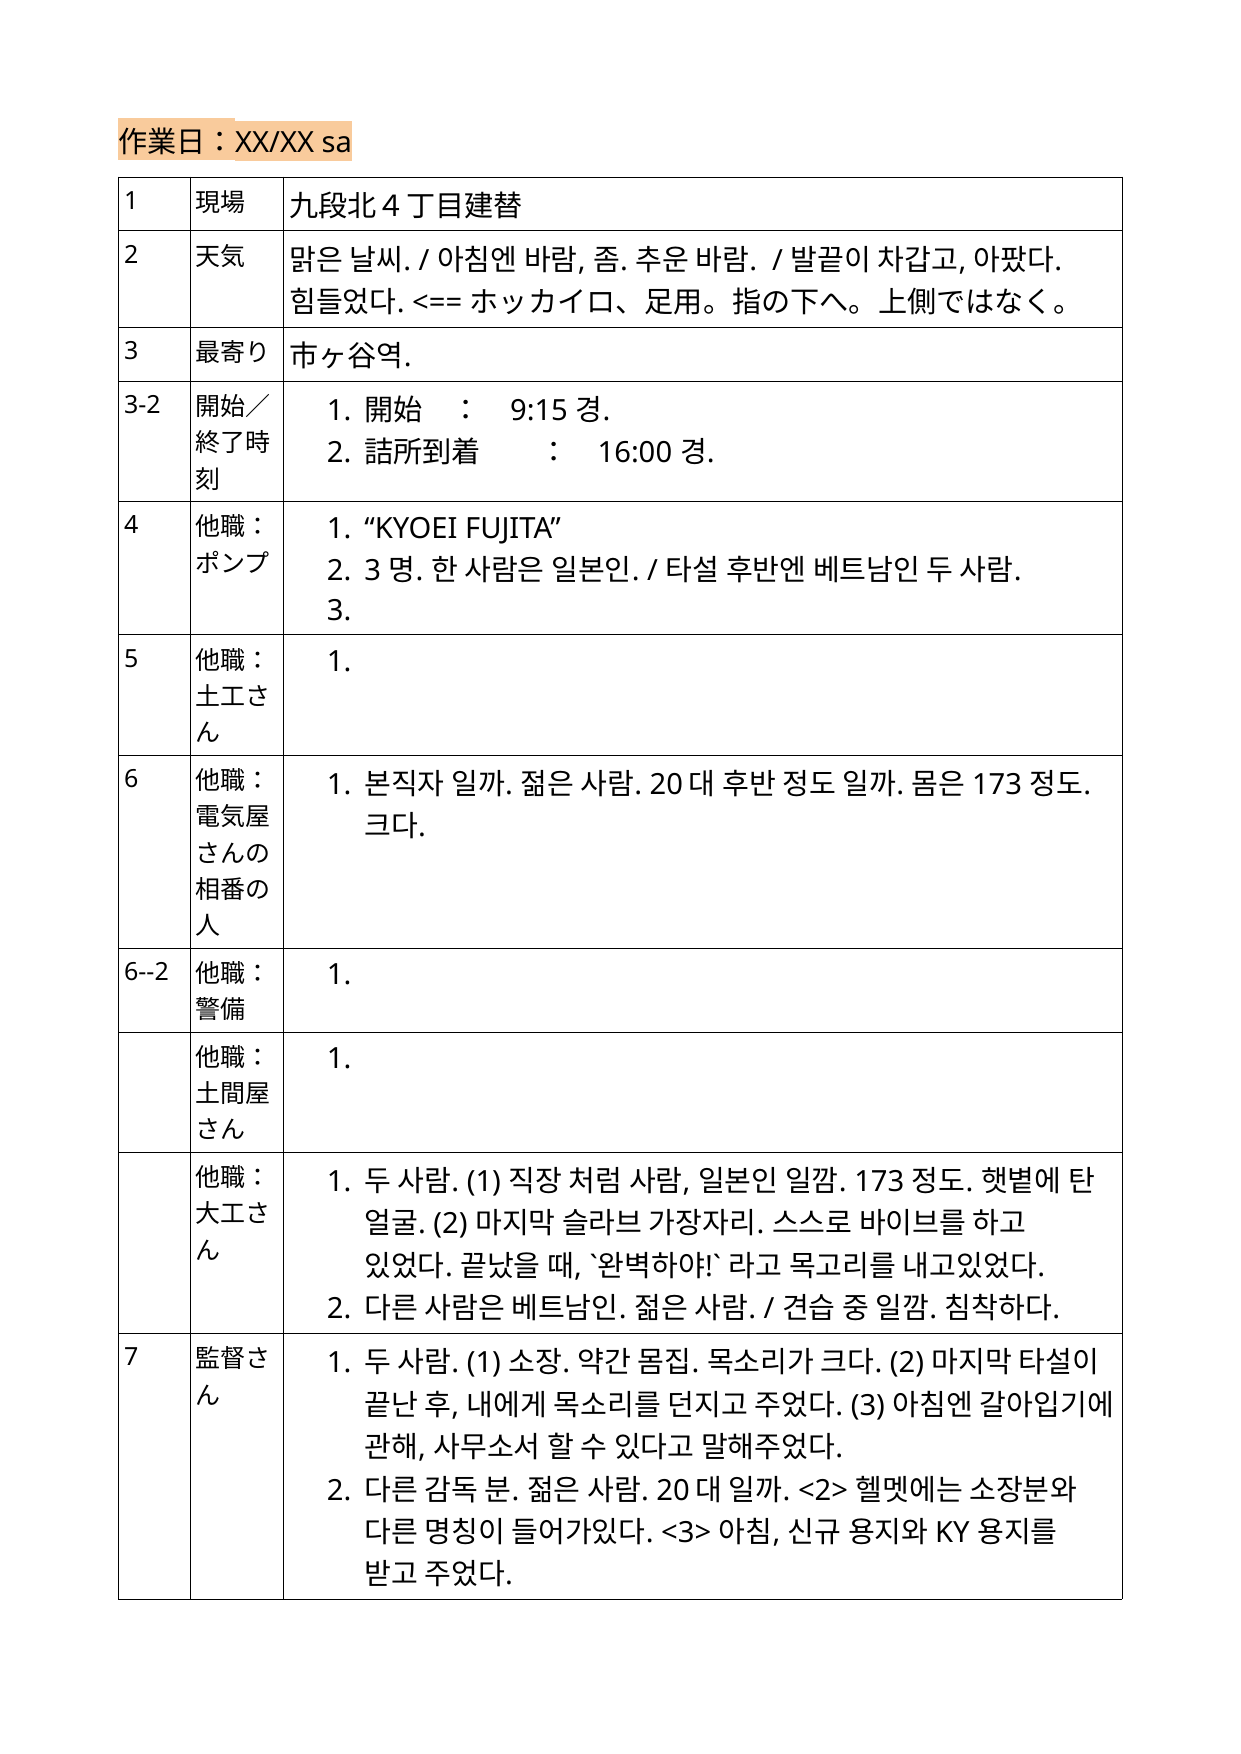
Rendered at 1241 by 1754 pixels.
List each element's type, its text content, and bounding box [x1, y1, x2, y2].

table_cell 開始 ： 9:15 경. 詰所到着 ： 16:00 경. [284, 382, 1122, 501]
table_cell 3-2 [119, 382, 190, 501]
table_cell [284, 949, 1122, 1032]
table_cell 他職：土工さん [191, 635, 283, 755]
table_cell 2 [119, 231, 190, 327]
table_cell 맑은 날씨. / 아침엔 바람, 좀. 추운 바람. / 발끝이 차갑고, 아팠다. 힘들었다. <== ホッカイロ、足用。指の下へ。上側ではなく。 [284, 231, 1122, 327]
table_cell 開始／終了時刻 [191, 382, 283, 501]
table_cell 天気 [191, 231, 283, 327]
table_cell 最寄り [191, 328, 283, 381]
table_cell 5 [119, 635, 190, 755]
table_cell 他職：警備 [191, 949, 283, 1032]
table_cell 3 [119, 328, 190, 381]
table_cell 市ヶ谷역. [284, 328, 1122, 381]
table_cell [119, 1033, 190, 1152]
table_cell [284, 635, 1122, 755]
table_cell [284, 1033, 1122, 1152]
table_header 九段北４丁目建替 [284, 178, 1122, 230]
text 作業日：XX/XX sa [118, 118, 1122, 161]
table_cell [119, 1153, 190, 1333]
table_cell 4 [119, 502, 190, 634]
table_cell 他職：土間屋さん [191, 1033, 283, 1152]
table_cell 6--2 [119, 949, 190, 1032]
table_cell 두 사람. (1) 소장. 약간 몸집. 목소리가 크다. (2) 마지막 타설이 끝난 후, 내에게 목소리를 던지고 주었다. (3) 아침엔 갈아입기에 관해, 사무소서 할 수 있다고 말해주었다. 다른 감독 분. 젊은 사람. 20대 일까. <2> 헬멧에는 소장분와 다른 명칭이 들어가있다. <3> 아침, 신규 용지와 KY 용지를 받고 주었다. [284, 1334, 1122, 1599]
table_cell 他職：ポンプ [191, 502, 283, 634]
table_header 現場 [191, 178, 283, 230]
table_cell 監督さん [191, 1334, 283, 1599]
table_cell 6 [119, 756, 190, 947]
table_cell 他職：大工さん [191, 1153, 283, 1333]
table_cell 본직자 일까. 젊은 사람. 20대 후반 정도 일까. 몸은 173 정도. 크다. [284, 756, 1122, 947]
table_cell 7 [119, 1334, 190, 1599]
table_header 1 [119, 178, 190, 230]
table_cell “KYOEI FUJITA” 3 명. 한 사람은 일본인. / 타설 후반엔 베트남인 두 사람. [284, 502, 1122, 634]
table_cell 他職：電気屋さんの相番の人 [191, 756, 283, 947]
table_cell 두 사람. (1) 직장 처럼 사람, 일본인 일깜. 173 정도. 햇볕에 탄 얼굴. (2) 마지막 슬라브 가장자리. 스스로 바이브를 하고 있었다. 끝났을 때, `완벽하야!` 라고 목고리를 내고있었다. 다른 사람은 베트남인. 젊은 사람. / 견습 중 일깜. 침착하다. [284, 1153, 1122, 1333]
